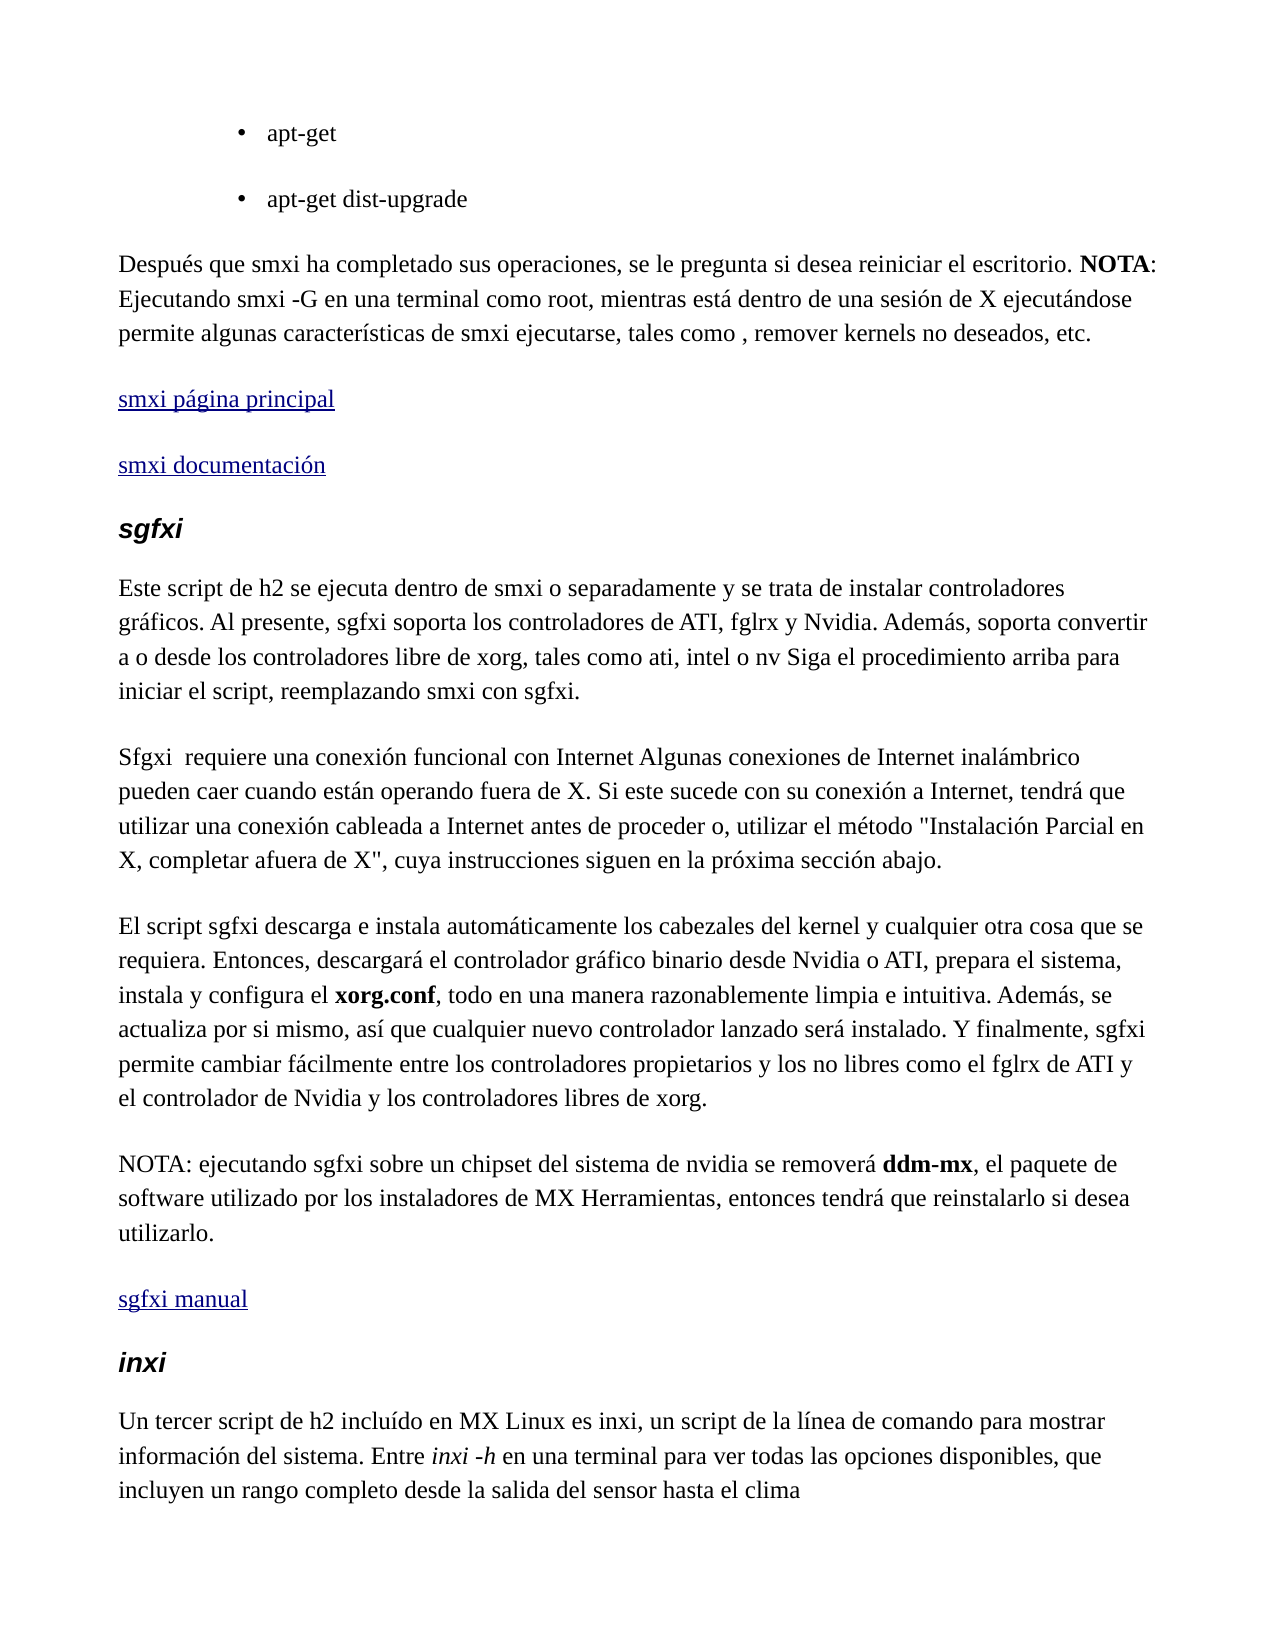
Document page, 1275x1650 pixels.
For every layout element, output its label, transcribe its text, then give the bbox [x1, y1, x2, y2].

text Este script de h2 se ejecuta dentro de smxi o separadamente y se trata de instalar controladores gráficos. Al presente, sgfxi soporta los controladores de ATI, fglrx y Nvidia. Además, soporta convertir a o desde los controladores libre de xorg, tales como ati, intel o nv Siga el procedimiento arriba para iniciar el script, reemplazando smxi con sgfxi. [118, 573, 1157, 705]
list apt-get dist-upgrade [237, 184, 1157, 213]
text El script sgfxi descarga e instala automáticamente los cabezales del kernel y cualquier otra cosa que se requiera. Entonces, descargará el controlador gráfico binario desde Nvidia o ATI, prepara el sistema, instala y configura el xorg.conf, todo en una manera razonablemente limpia e intuitiva. Además, se actualiza por si mismo, así que cualquier nuevo controlador lanzado será instalado. Y finalmente, sgfxi permite cambiar fácilmente entre los controladores propietarios y los no libres como el fglrx de ATI y el controlador de Nvidia y los controladores libres de xorg. [118, 911, 1157, 1112]
list apt-get [237, 118, 1157, 147]
text Sfgxi requiere una conexión funcional con Internet Algunas conexiones de Internet inalámbrico pueden caer cuando están operando fuera de X. Si este sucede con su conexión a Internet, tendrá que utilizar una conexión cableada a Internet antes de proceder o, utilizar el método "Instalación Parcial en X, completar afuera de X", cuya instrucciones siguen en la próxima sección abajo. [118, 742, 1157, 874]
text NOTA: ejecutando sgfxi sobre un chipset del sistema de nvidia se removerá ddm-mx, el paquete de software utilizado por los instaladores de MX Herramientas, entonces tendrá que reinstalarlo si desea utilizarlo. [118, 1149, 1157, 1247]
text smxi página principal [118, 384, 1157, 413]
subtitle sgfxi [118, 513, 1157, 544]
text sgfxi manual [118, 1284, 1157, 1312]
text smxi documentación [118, 450, 1157, 479]
text Un tercer script de h2 incluído en MX Linux es inxi, un script de la línea de comando para mostrar información del sistema. Entre inxi -h en una terminal para ver todas las opciones disponibles, que incluyen un rango completo desde la salida del sensor hasta el clima [118, 1406, 1157, 1504]
subtitle inxi [118, 1346, 1157, 1378]
text Después que smxi ha completado sus operaciones, se le pregunta si desea reiniciar el escritorio. NOTA: Ejecutando smxi -G en una terminal como root, mientras está dentro de una sesión de X ejecutándose permite algunas características de smxi ejecutarse, tales como , remover kernels no deseados, etc. [118, 249, 1157, 347]
